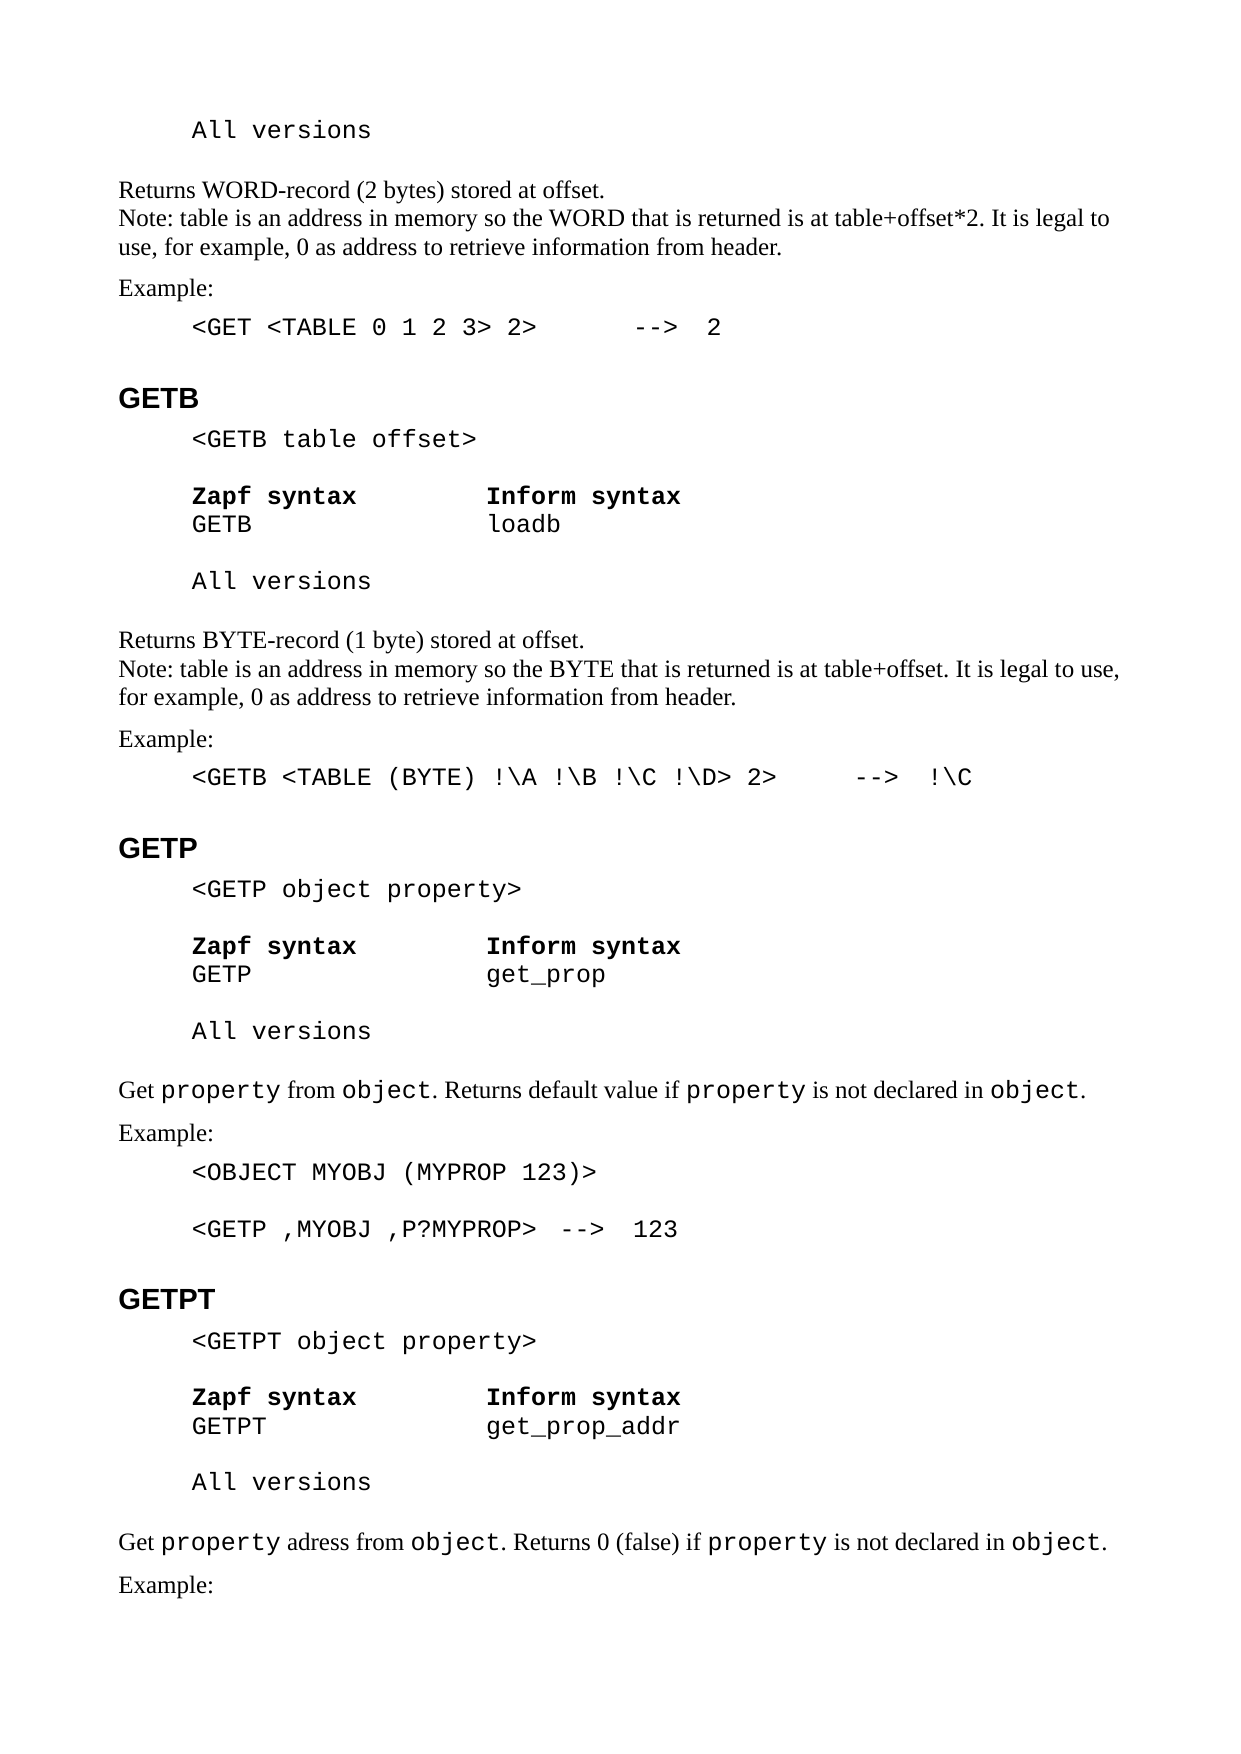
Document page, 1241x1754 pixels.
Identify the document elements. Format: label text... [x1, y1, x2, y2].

text Get property from object. Returns default value if property is not declared in object. [118, 1075, 1122, 1106]
text Zapf syntax Inform syntax [192, 933, 1122, 962]
text Zapf syntax Inform syntax [192, 1385, 1122, 1413]
text GETPT get_prop_addr [192, 1413, 1122, 1442]
text Example: [118, 724, 1122, 752]
subtitle GETP [118, 831, 1122, 864]
text <GETPT object property> [192, 1328, 1122, 1357]
text Zapf syntax Inform syntax [192, 483, 1122, 512]
text All versions [192, 118, 1122, 146]
text Get property adress from object. Returns 0 (false) if property is not declared in object. [118, 1527, 1122, 1557]
text Returns WORD-record (2 bytes) stored at offset. Note: table is an address in memory so the WORD that is returned is at table+offset*2. It is legal to use, for example, 0 as address to retrieve information from header. [118, 175, 1122, 261]
text Returns BYTE-record (1 byte) stored at offset. Note: table is an address in memory so the BYTE that is returned is at table+offset. It is legal to use, for example, 0 as address to retrieve information from header. [118, 625, 1122, 711]
text GETB loadb [192, 512, 1122, 540]
text All versions [192, 1018, 1122, 1047]
text <GETB table offset> [192, 427, 1122, 455]
subtitle GETB [118, 381, 1122, 414]
text <OBJECT MYOBJ (MYPROP 123)> <GETP ,MYOBJ ,P?MYPROP> --> 123 [118, 1160, 1122, 1245]
subtitle GETPT [118, 1282, 1122, 1316]
text <GETP object property> [192, 877, 1122, 905]
text GETP get_prop [192, 962, 1122, 990]
text <GETB <TABLE (BYTE) !\A !\B !\C !\D> 2> --> !\C [192, 765, 1122, 793]
text All versions [192, 568, 1122, 597]
text All versions [192, 1470, 1122, 1498]
text Example: [118, 273, 1122, 302]
text Example: [118, 1570, 1122, 1599]
text <GET <TABLE 0 1 2 3> 2> --> 2 [118, 315, 1122, 343]
text Example: [118, 1118, 1122, 1147]
